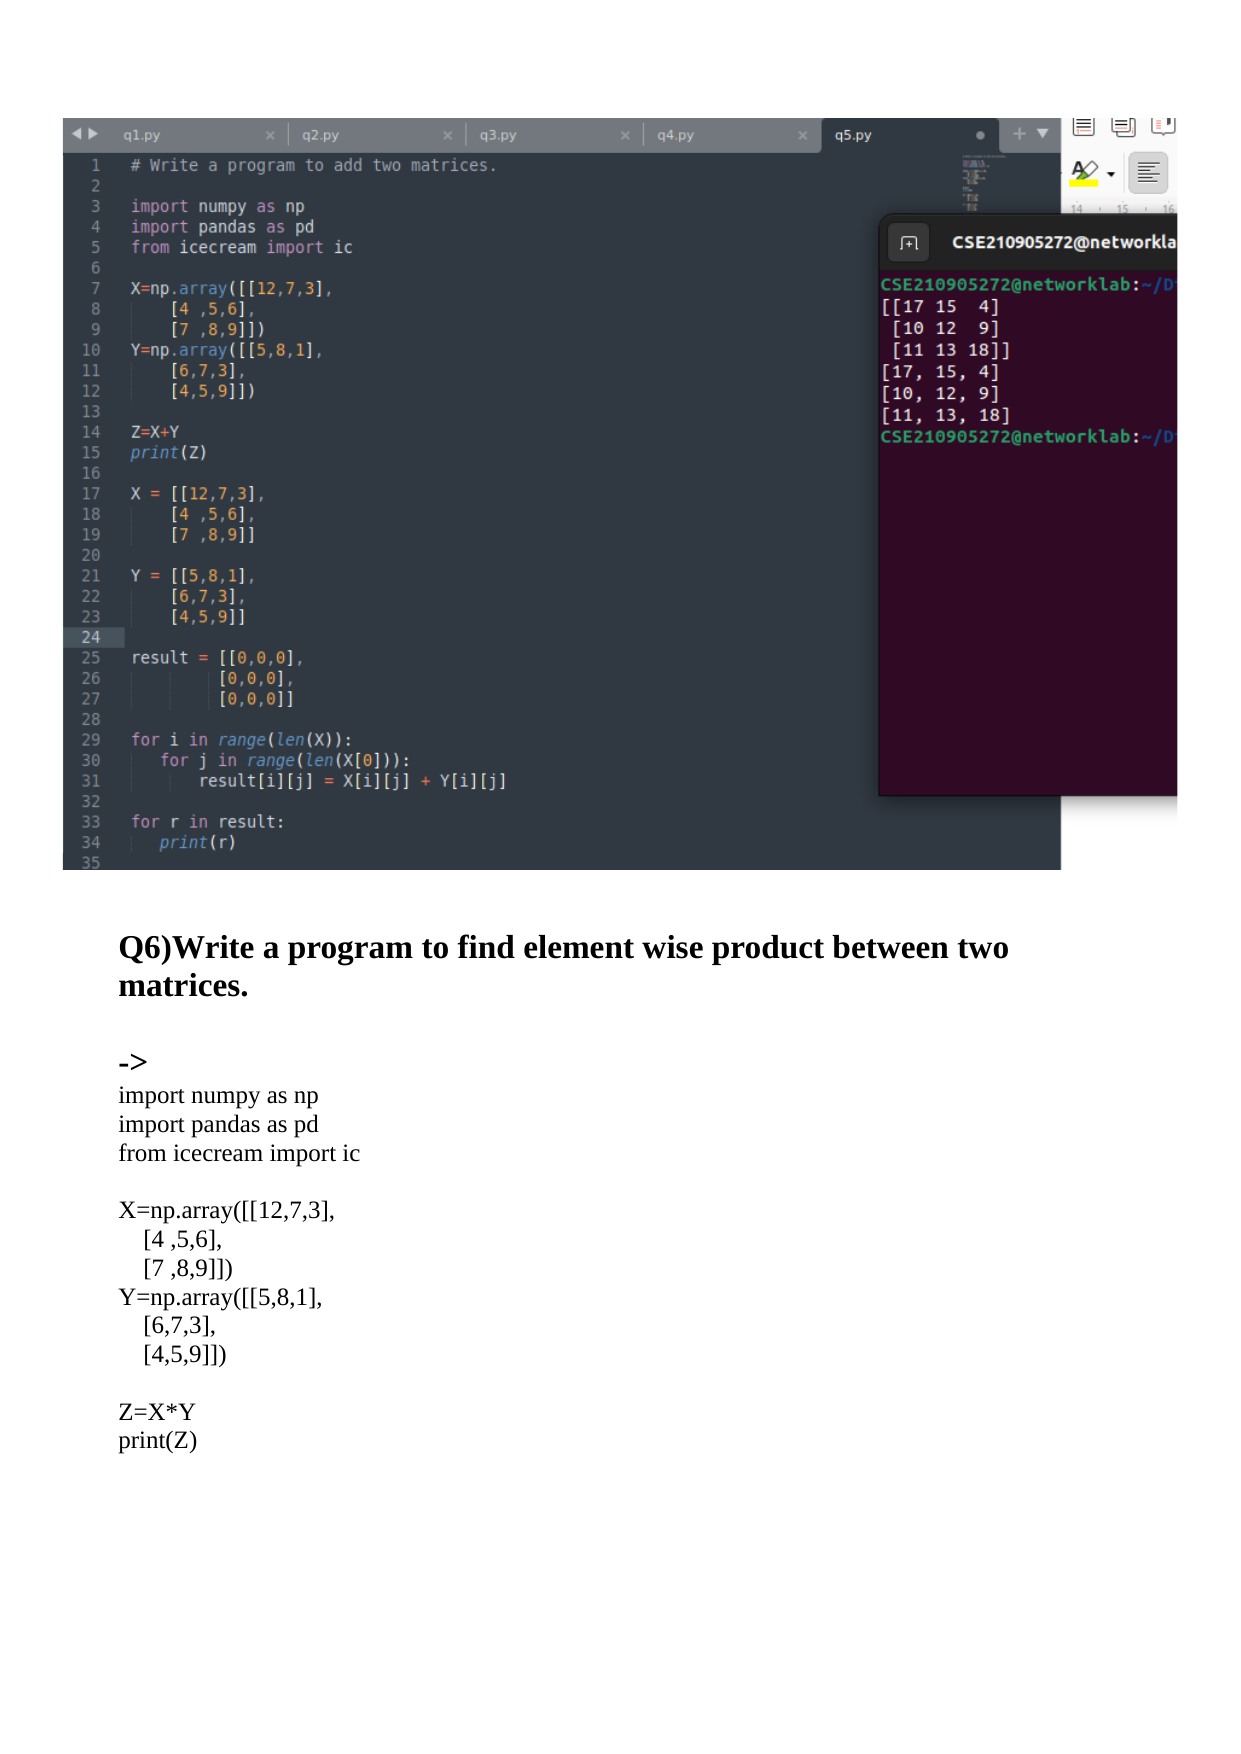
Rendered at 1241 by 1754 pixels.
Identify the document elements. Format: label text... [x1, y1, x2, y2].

text [4,5,9]]) [118, 1339, 1122, 1368]
text from icecream import ic [118, 1138, 1122, 1167]
text [4 ,5,6], [118, 1224, 1122, 1253]
text X=np.array([[12,7,3], [118, 1195, 1122, 1224]
text Y=np.array([[5,8,1], [118, 1282, 1122, 1310]
text Z=X*Y [118, 1397, 1122, 1425]
text [7 ,8,9]]) [118, 1253, 1122, 1282]
picture [62, 118, 1178, 870]
text import numpy as np [118, 1080, 1122, 1109]
text [6,7,3], [118, 1310, 1122, 1339]
text Q6)Write a program to find element wise product between two matrices. [118, 927, 1122, 1004]
text -> [118, 1042, 1122, 1080]
text print(Z) [118, 1425, 1122, 1454]
text import pandas as pd [118, 1109, 1122, 1138]
